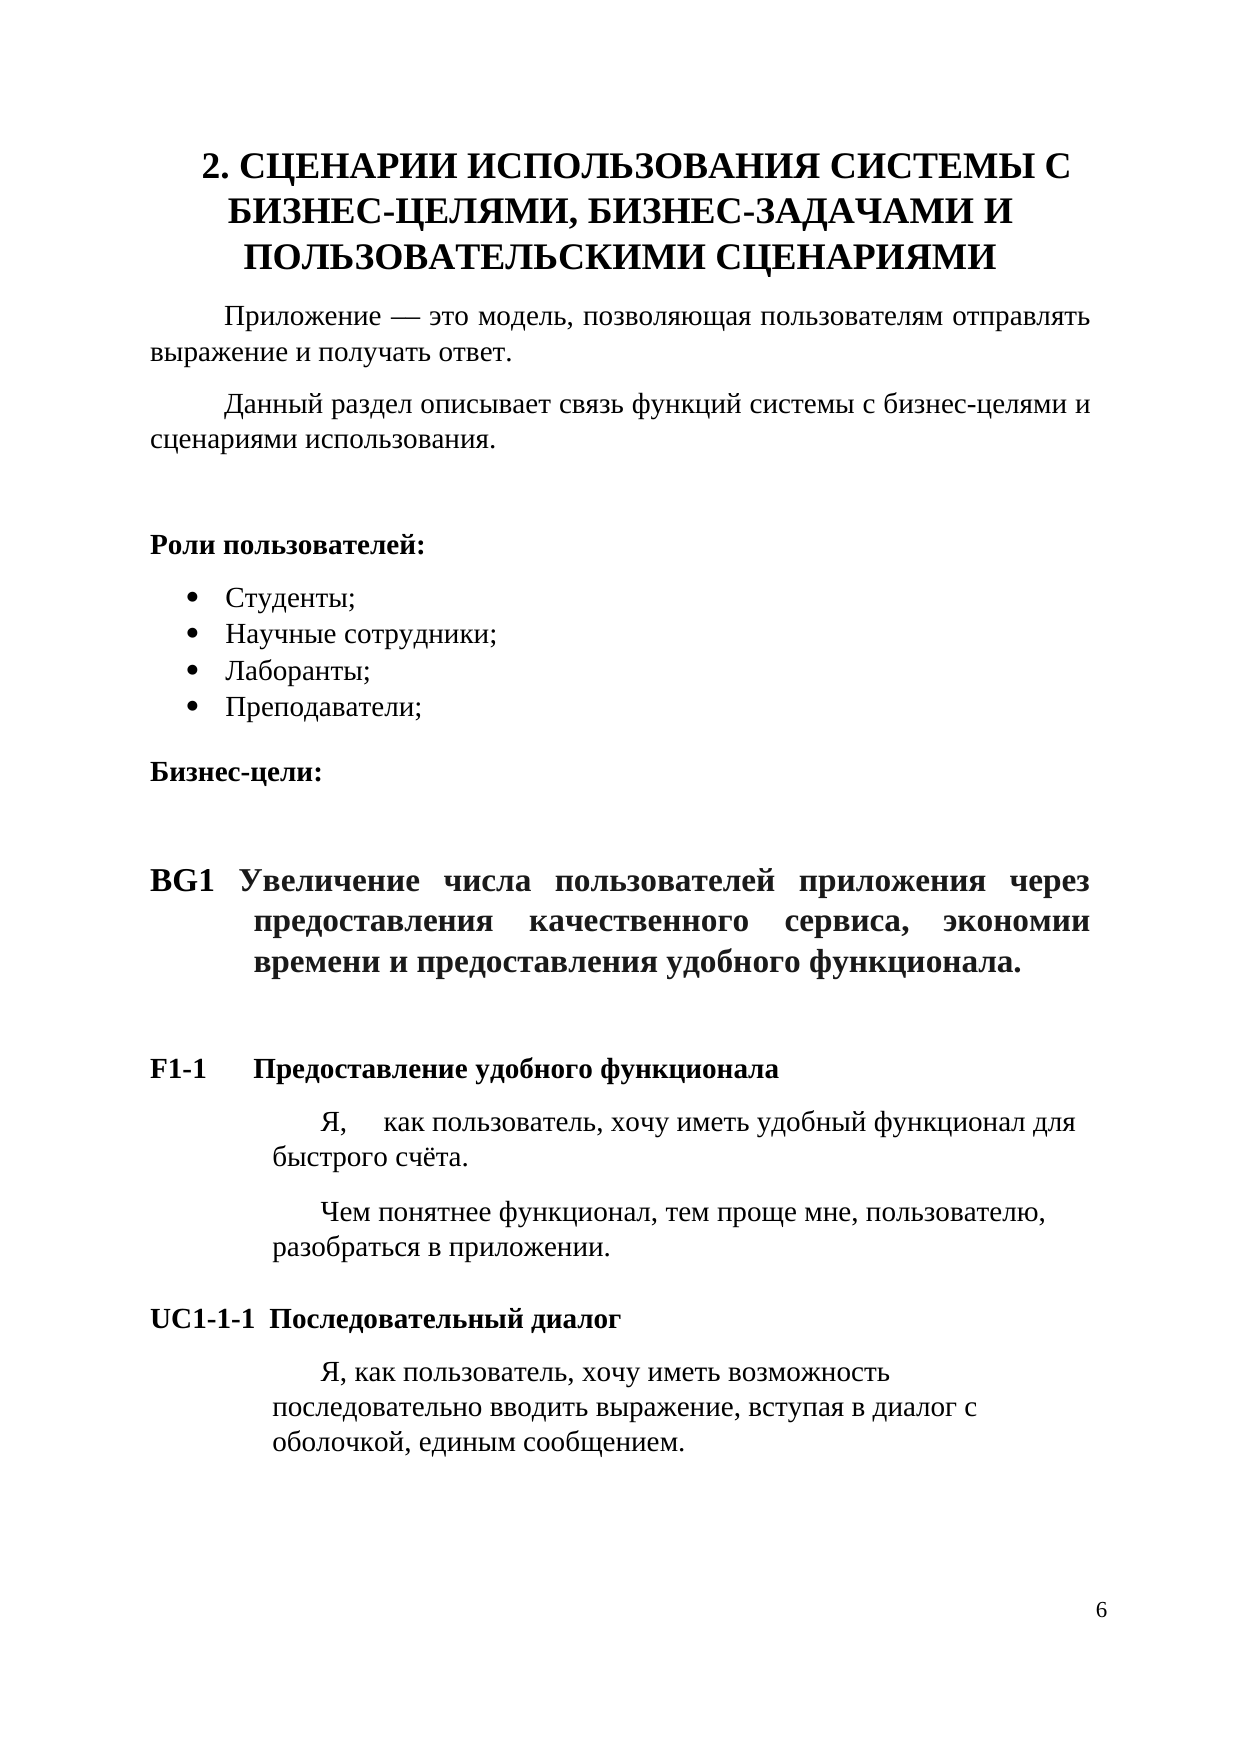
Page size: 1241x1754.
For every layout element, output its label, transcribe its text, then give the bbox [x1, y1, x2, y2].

list Студенты; [187, 581, 1107, 614]
subtitle Роли пользователей: [150, 527, 1107, 560]
list Преподаватели; [187, 689, 1107, 723]
list Научные сотрудники; [187, 616, 1107, 650]
text Чем понятнее функционал, тем проще мне, пользователю, разобраться в приложении. [272, 1194, 1091, 1263]
text Я, как пользователь, хочу иметь удобный функционал для быстрого счёта. [272, 1104, 1091, 1173]
text Приложение –– это модель, позволяющая пользователям отправлять выражение и получать ответ. [150, 298, 1091, 368]
text Я, как пользователь, хочу иметь возможность последовательно вводить выражение, вступая в диалог с оболочкой, единым сообщением. [272, 1354, 1091, 1458]
subtitle BG1 Увеличение числа пользователей приложения через предоставления качественного сервиса, экономии времени и предоставления удобного функционала. [150, 860, 1090, 979]
subtitle F1-1 Предоставление удобного функционала [150, 1051, 1107, 1085]
text 2. СЦЕНАРИИ ИСПОЛЬЗОВАНИЯ СИСТЕМЫ С БИЗНЕС-ЦЕЛЯМИ, БИЗНЕС-ЗАДАЧАМИ И ПОЛЬЗОВАТЕЛЬСКИМИ СЦЕНАРИЯМИ [166, 144, 1074, 277]
list Лаборанты; [187, 653, 1107, 687]
text UC1-1-1 Последовательный диалог [150, 1301, 1107, 1334]
text Данный раздел описывает связь функций системы с бизнес-целями и сценариями использования. [150, 386, 1091, 455]
text Бизнес-цели: [150, 754, 1107, 787]
